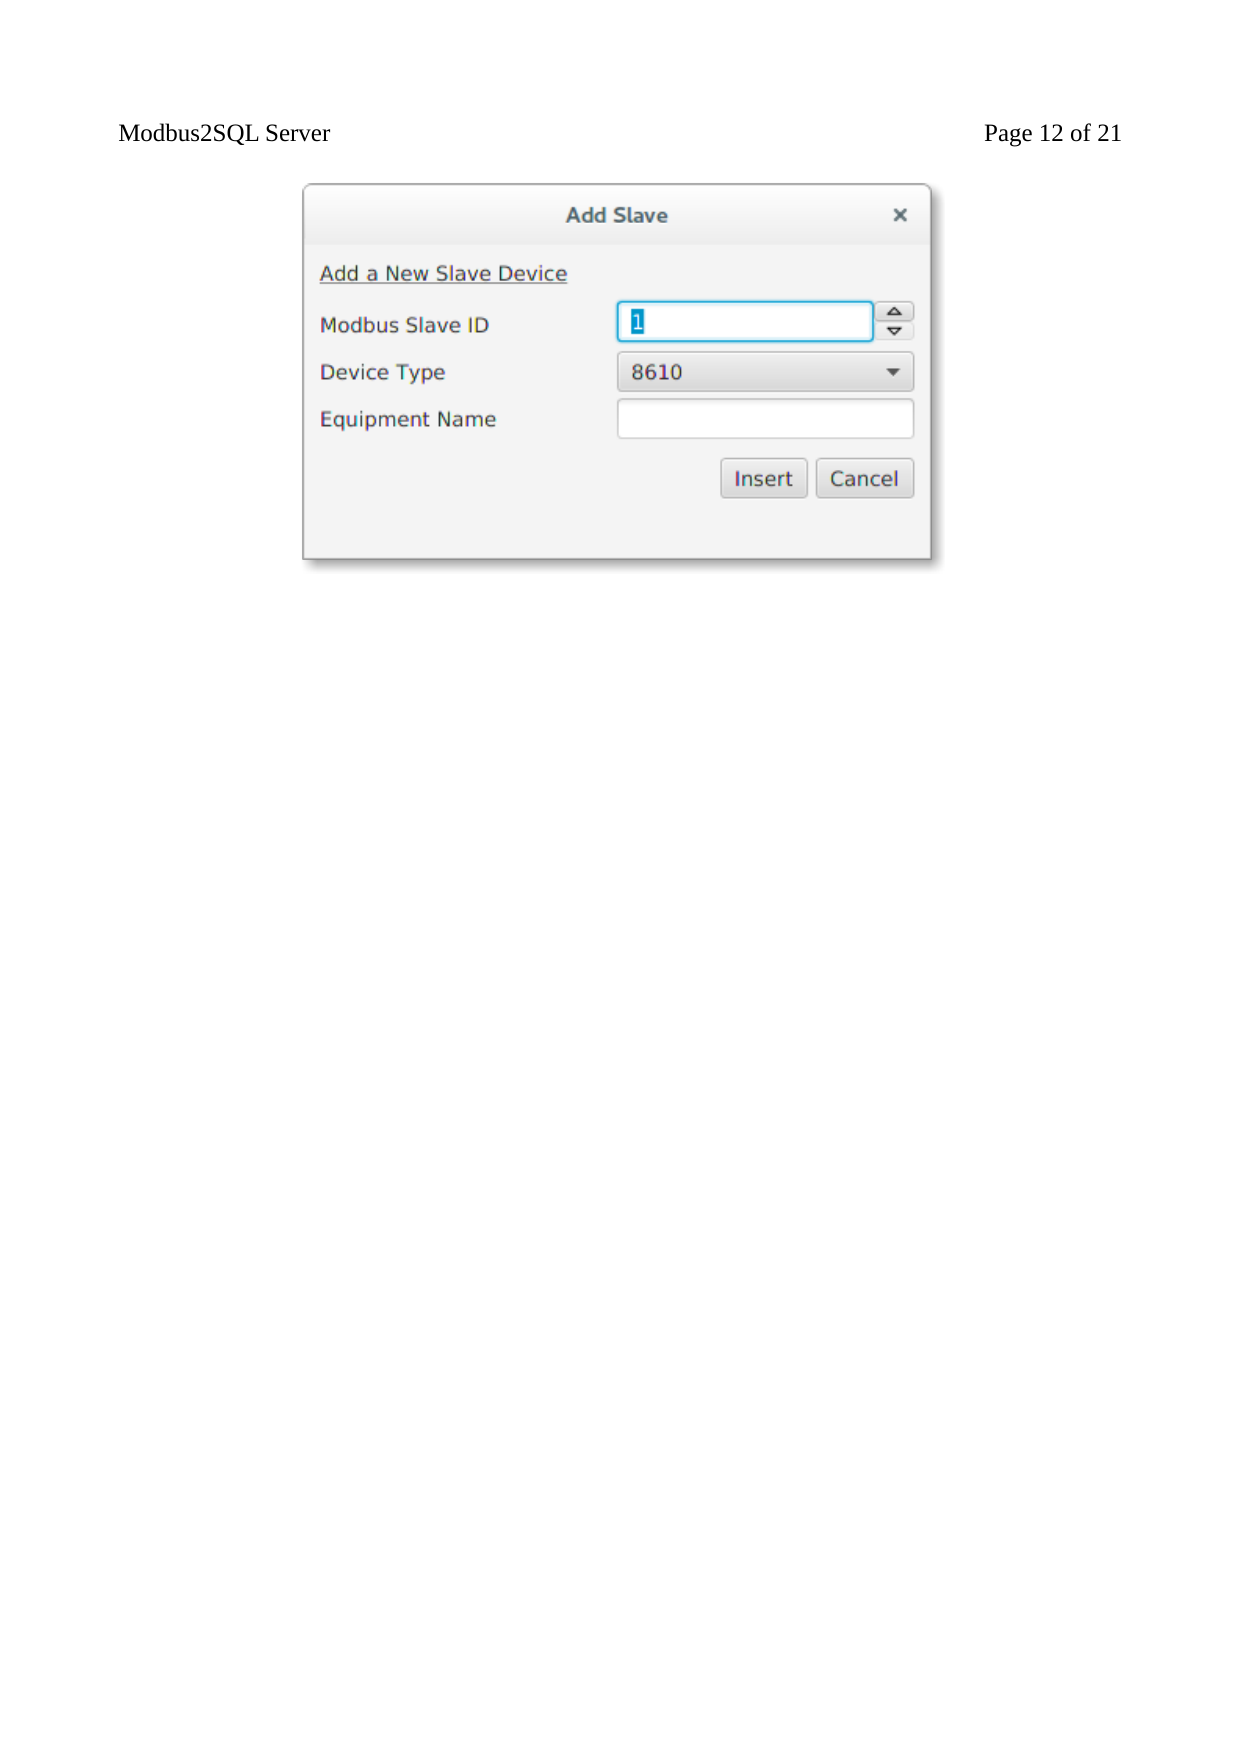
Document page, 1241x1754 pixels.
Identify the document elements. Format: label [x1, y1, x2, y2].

picture [295, 177, 945, 574]
